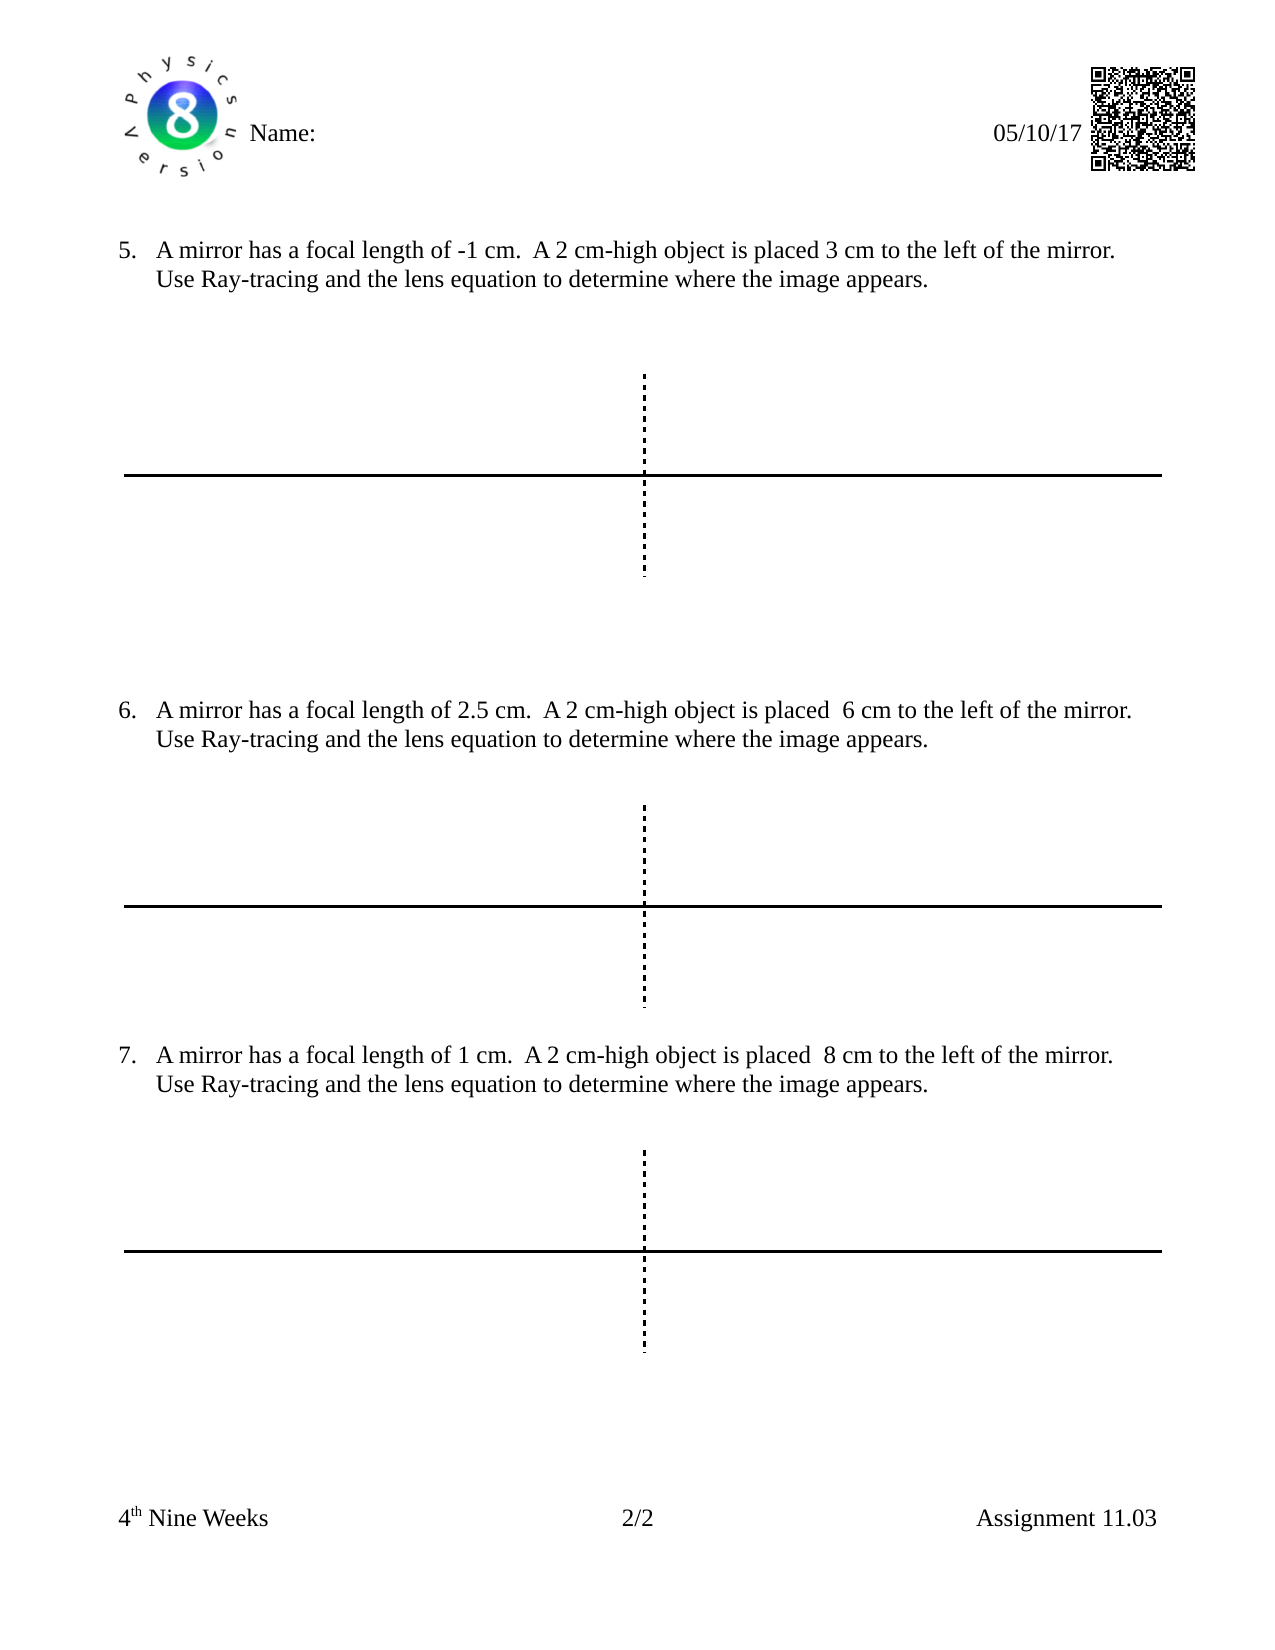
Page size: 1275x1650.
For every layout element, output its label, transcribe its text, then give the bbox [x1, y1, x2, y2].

picture [124, 56, 237, 177]
picture [1082, 58, 1203, 179]
list A mirror has a focal length of -1 cm. A 2 cm-high object is placed 3 cm to the left of the mirror. Use Ray-tracing and the lens equation to determine where the image appears. [118, 236, 1157, 293]
list A mirror has a focal length of 2.5 cm. A 2 cm-high object is placed 6 cm to the left of the mirror. Use Ray-tracing and the lens equation to determine where the image appears. [118, 696, 1157, 753]
list A mirror has a focal length of 1 cm. A 2 cm-high object is placed 8 cm to the left of the mirror. Use Ray-tracing and the lens equation to determine where the image appears. [118, 1041, 1157, 1098]
